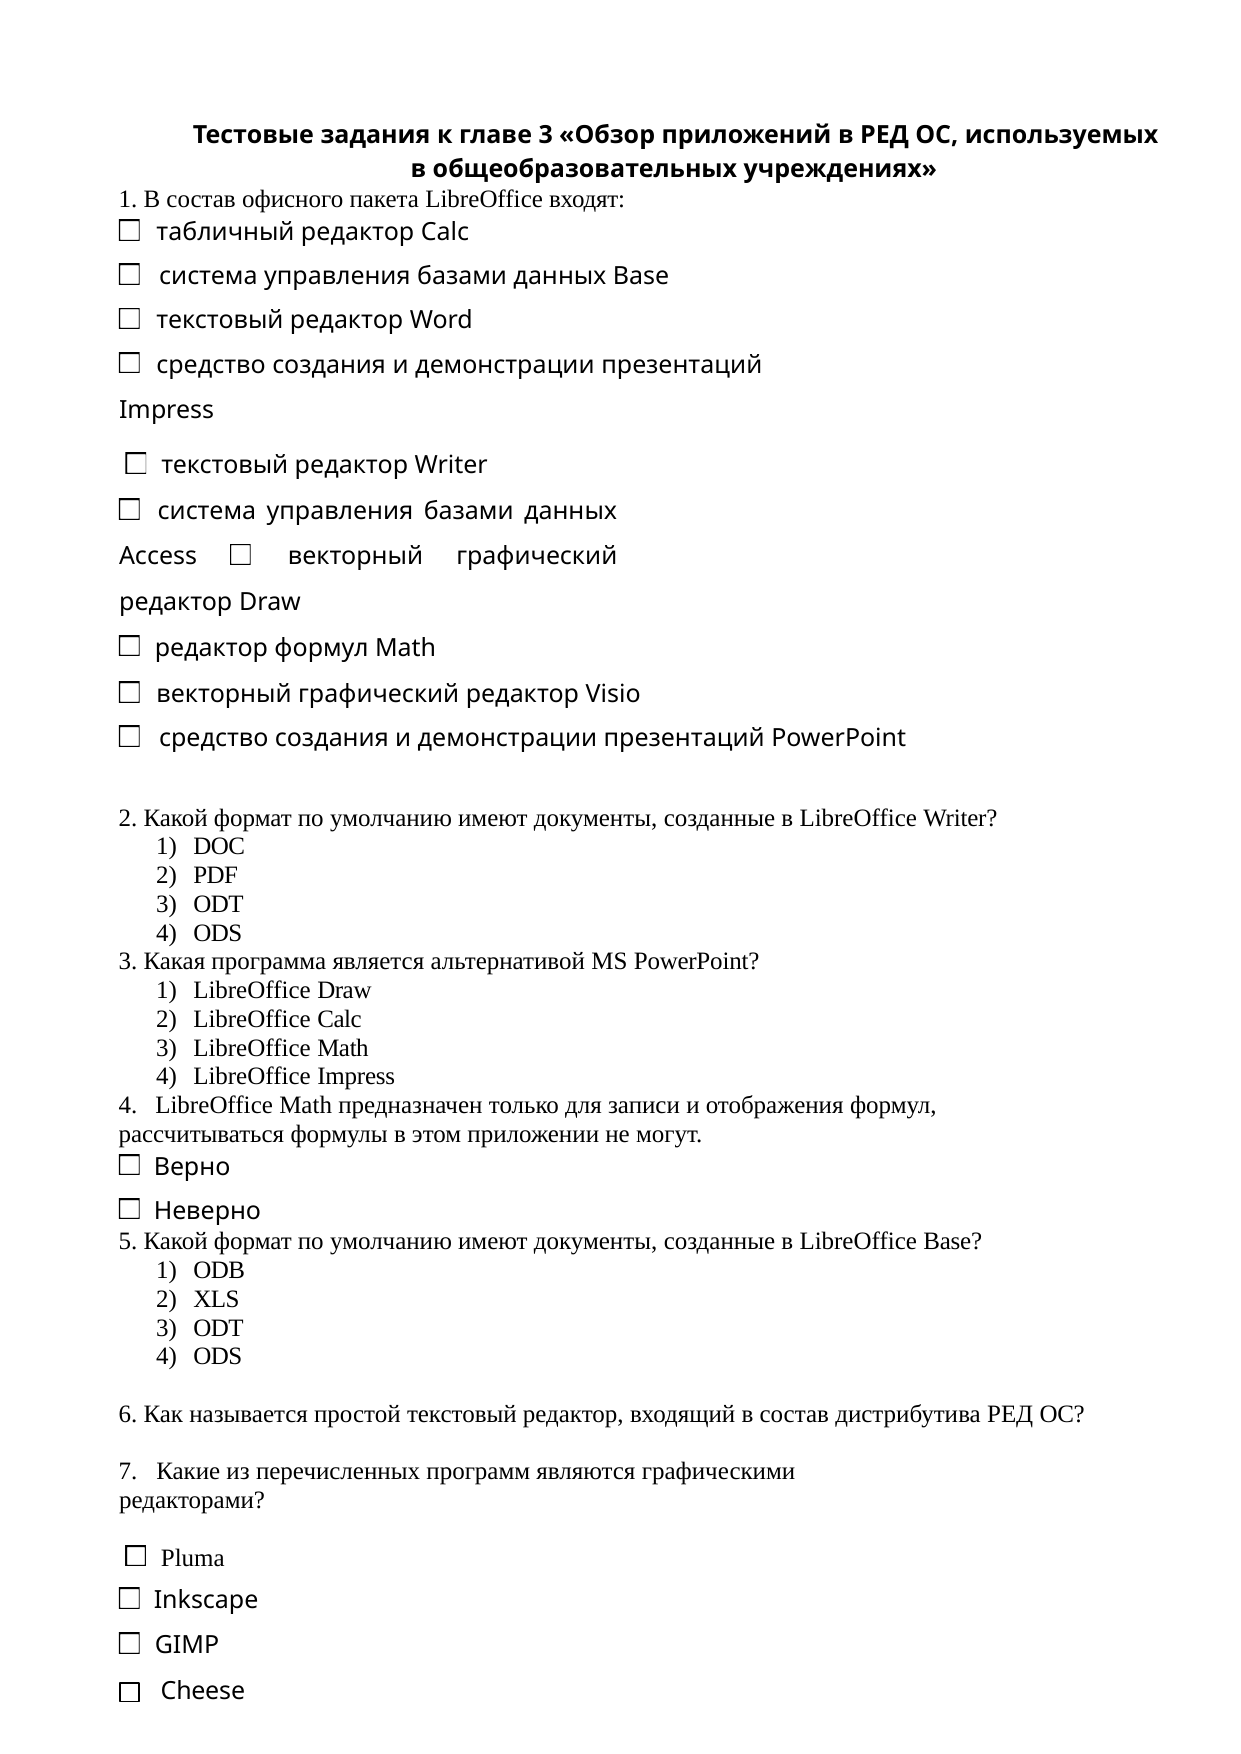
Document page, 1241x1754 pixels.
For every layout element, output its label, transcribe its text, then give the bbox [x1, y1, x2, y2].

list ODS [156, 1341, 1180, 1370]
list В состав офисного пакета LibreOffice входят: [118, 184, 1180, 213]
text Верно [119, 1148, 1180, 1182]
picture [118, 1154, 140, 1175]
picture [118, 308, 140, 329]
picture [118, 263, 140, 285]
text система управления базами данных Access векторный графический редактор Draw [119, 493, 617, 617]
picture [118, 725, 140, 747]
list ODB [156, 1255, 1180, 1284]
list PDF [156, 860, 1180, 889]
list LibreOffice Calc [156, 1004, 1180, 1033]
list Какая программа является альтернативой MS PowerPoint? [118, 946, 1180, 975]
picture [118, 1587, 140, 1609]
text система управления базами данных Base [119, 258, 1180, 292]
text Inkscape GIMP [119, 1581, 267, 1661]
picture [118, 219, 140, 241]
list Pluma [119, 1543, 934, 1571]
list LibreOffice Math предназначен только для записи и отображения формул, рассчитываться формулы в этом приложении не могут. [118, 1090, 1096, 1148]
list Какой формат по умолчанию имеют документы, созданные в LibreOffice Base? [118, 1226, 1180, 1255]
picture [118, 352, 140, 373]
text Тестовые задания к главе 3 «Обзор приложений в РЕД ОС, используемых в общеобразовательных учреждениях» [193, 116, 1180, 184]
list Какой формат по умолчанию имеют документы, созданные в LibreOffice Writer? [118, 803, 1180, 831]
picture [125, 452, 147, 474]
list DOC [156, 831, 1180, 860]
list ODT [156, 1313, 1180, 1341]
text текстовый редактор Word [119, 302, 1180, 336]
list Какие из перечисленных программ являются графическими редакторами? [118, 1456, 934, 1514]
text средство создания и демонстрации презентаций PowerPoint [119, 720, 1180, 754]
text текстовый редактор Writer [119, 447, 806, 481]
picture [118, 1632, 140, 1654]
text редактор формул Math [119, 629, 617, 663]
list XLS [156, 1284, 1180, 1313]
picture [230, 544, 251, 565]
list LibreOffice Draw [156, 975, 1180, 1004]
text табличный редактор Calc [119, 213, 1180, 248]
list ODT [156, 889, 1180, 918]
text Неверно [119, 1192, 1180, 1226]
list LibreOffice Math [156, 1033, 1180, 1061]
text Cheese [160, 1673, 1180, 1707]
picture [125, 1545, 146, 1566]
list LibreOffice Impress [156, 1061, 1180, 1090]
list Как называется простой текстовый редактор, входящий в состав дистрибутива РЕД ОС? [118, 1399, 1180, 1428]
picture [118, 681, 140, 703]
picture [118, 635, 140, 656]
text векторный графический редактор Visio [119, 675, 1180, 709]
picture [118, 1198, 140, 1219]
picture [118, 498, 140, 520]
list ODS [156, 918, 1180, 946]
text средство создания и демонстрации презентаций Impress [119, 346, 806, 426]
